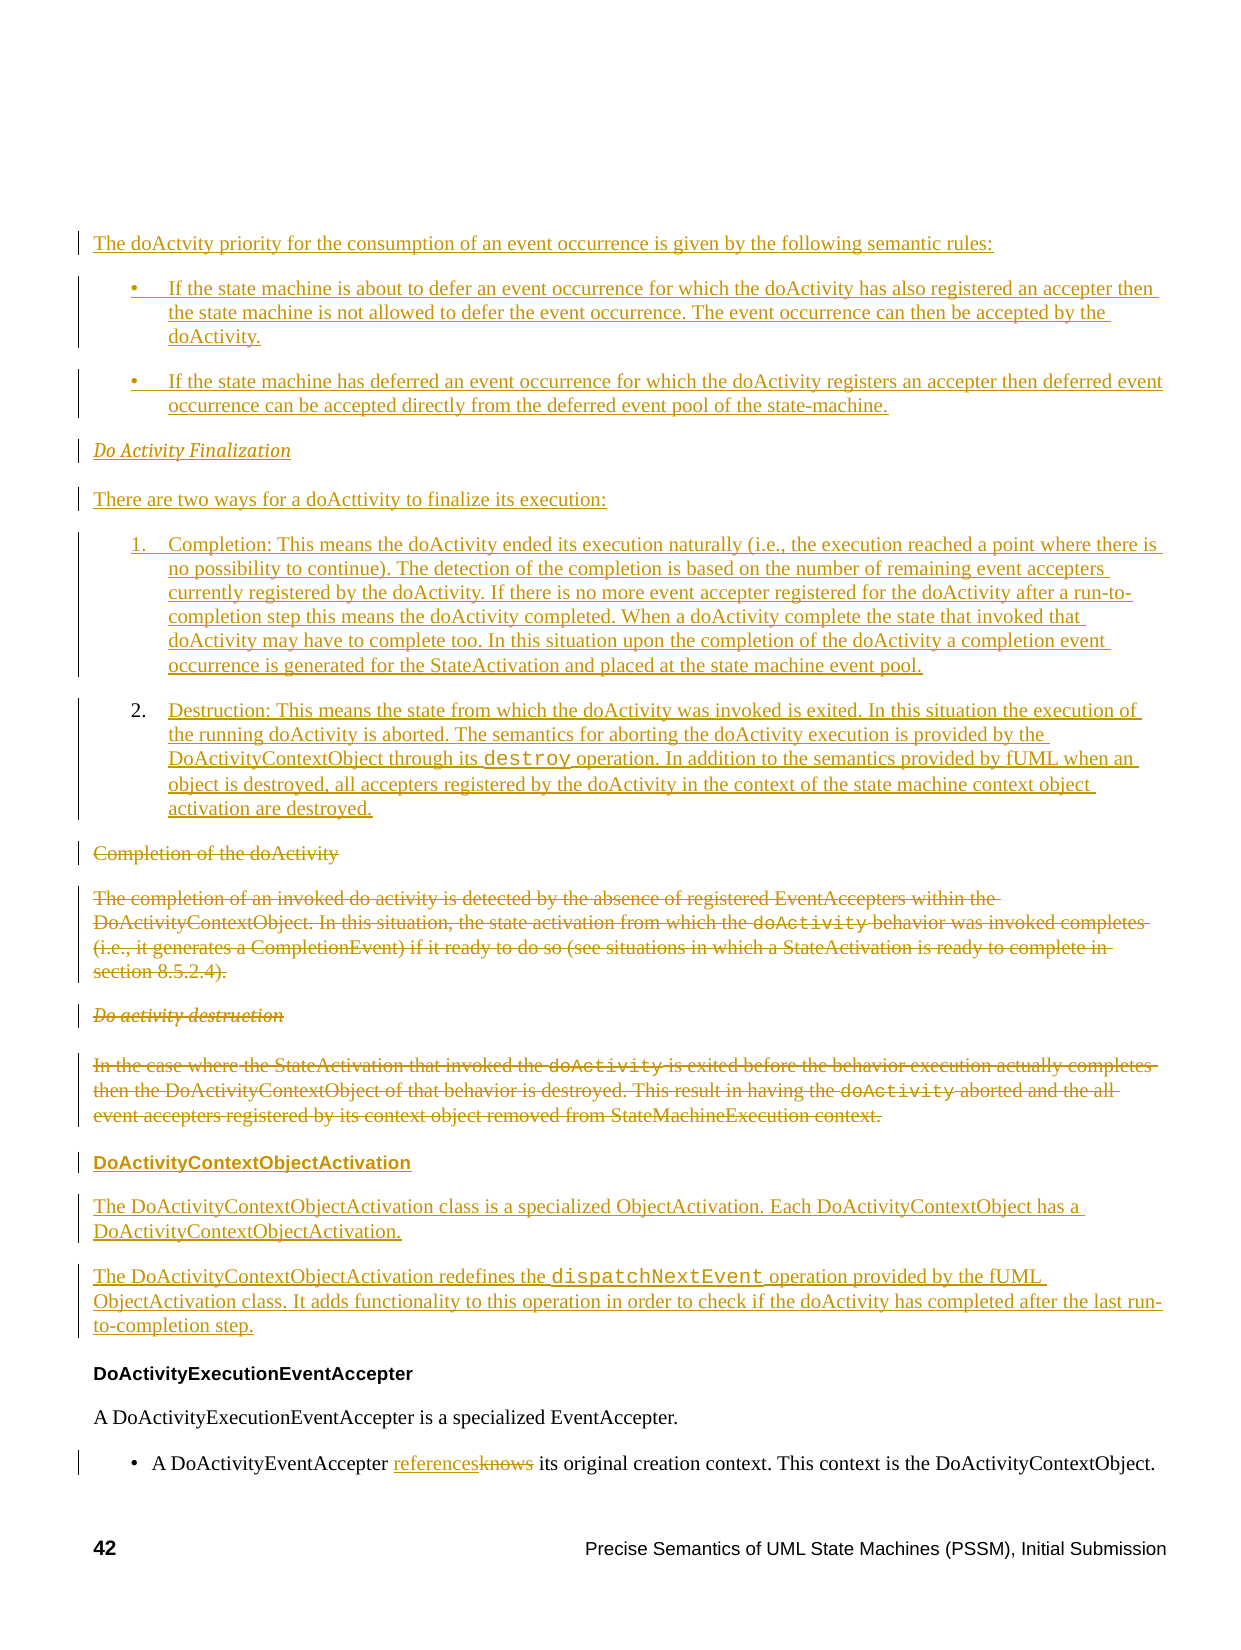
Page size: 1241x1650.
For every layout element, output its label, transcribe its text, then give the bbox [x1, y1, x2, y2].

text The DoActivityContextObjectActivation class is a specialized ObjectActivation. Each DoActivityContextObject has a DoActivityContextObjectActivation. [93, 1194, 1164, 1243]
subtitle DoActivityExecutionEventAccepter [93, 1362, 1164, 1384]
text The doActvity priority for the consumption of an event occurrence is given by the following semantic rules: [93, 231, 1164, 255]
list If the state machine has deferred an event occurrence for which the doActivity registers an accepter then deferred event occurrence can be accepted directly from the deferred event pool of the state-machine. [131, 369, 1164, 417]
list Destruction: This means the state from which the doActivity was invoked is exited. In this situation the execution of the running doActivity is aborted. The semantics for aborting the doActivity execution is provided by the DoActivityContextObject through its destroy operation. In addition to the semantics provided by fUML when an object is destroyed, all accepters registered by the doActivity in the context of the state machine context object activation are destroyed. [131, 698, 1164, 819]
subtitle DoActivityContextObjectActivation [93, 1152, 1164, 1173]
text A DoActivityExecutionEventAccepter is a specialized EventAccepter. [93, 1405, 1164, 1429]
text There are two ways for a doActtivity to finalize its execution: [93, 487, 1164, 511]
list A DoActivityEventAccepter references its original creation context. This context is the DoActivityContextObject. [131, 1450, 1164, 1475]
text The DoActivityContextObjectActivation redefines the dispatchNextEvent operation provided by the fUML ObjectActivation class. It adds functionality to this operation in order to check if the doActivity has completed after the last run-to-completion step. [93, 1264, 1164, 1337]
list If the state machine is about to defer an event occurrence for which the doActivity has also registered an accepter then the state machine is not allowed to defer the event occurrence. The event occurrence can then be accepted by the doActivity. [131, 276, 1164, 348]
subtitle Do Activity Finalization [93, 438, 1164, 462]
list Completion: This means the doActivity ended its execution naturally (i.e., the execution reached a point where there is no possibility to continue). The detection of the completion is based on the number of remaining event accepters currently registered by the doActivity. If there is no more event accepter registered for the doActivity after a run-to-completion step this means the doActivity completed. When a doActivity complete the state that invoked that doActivity may have to complete too. In this situation upon the completion of the doActivity a completion event occurrence is generated for the StateActivation and placed at the state machine event pool. [131, 532, 1164, 677]
